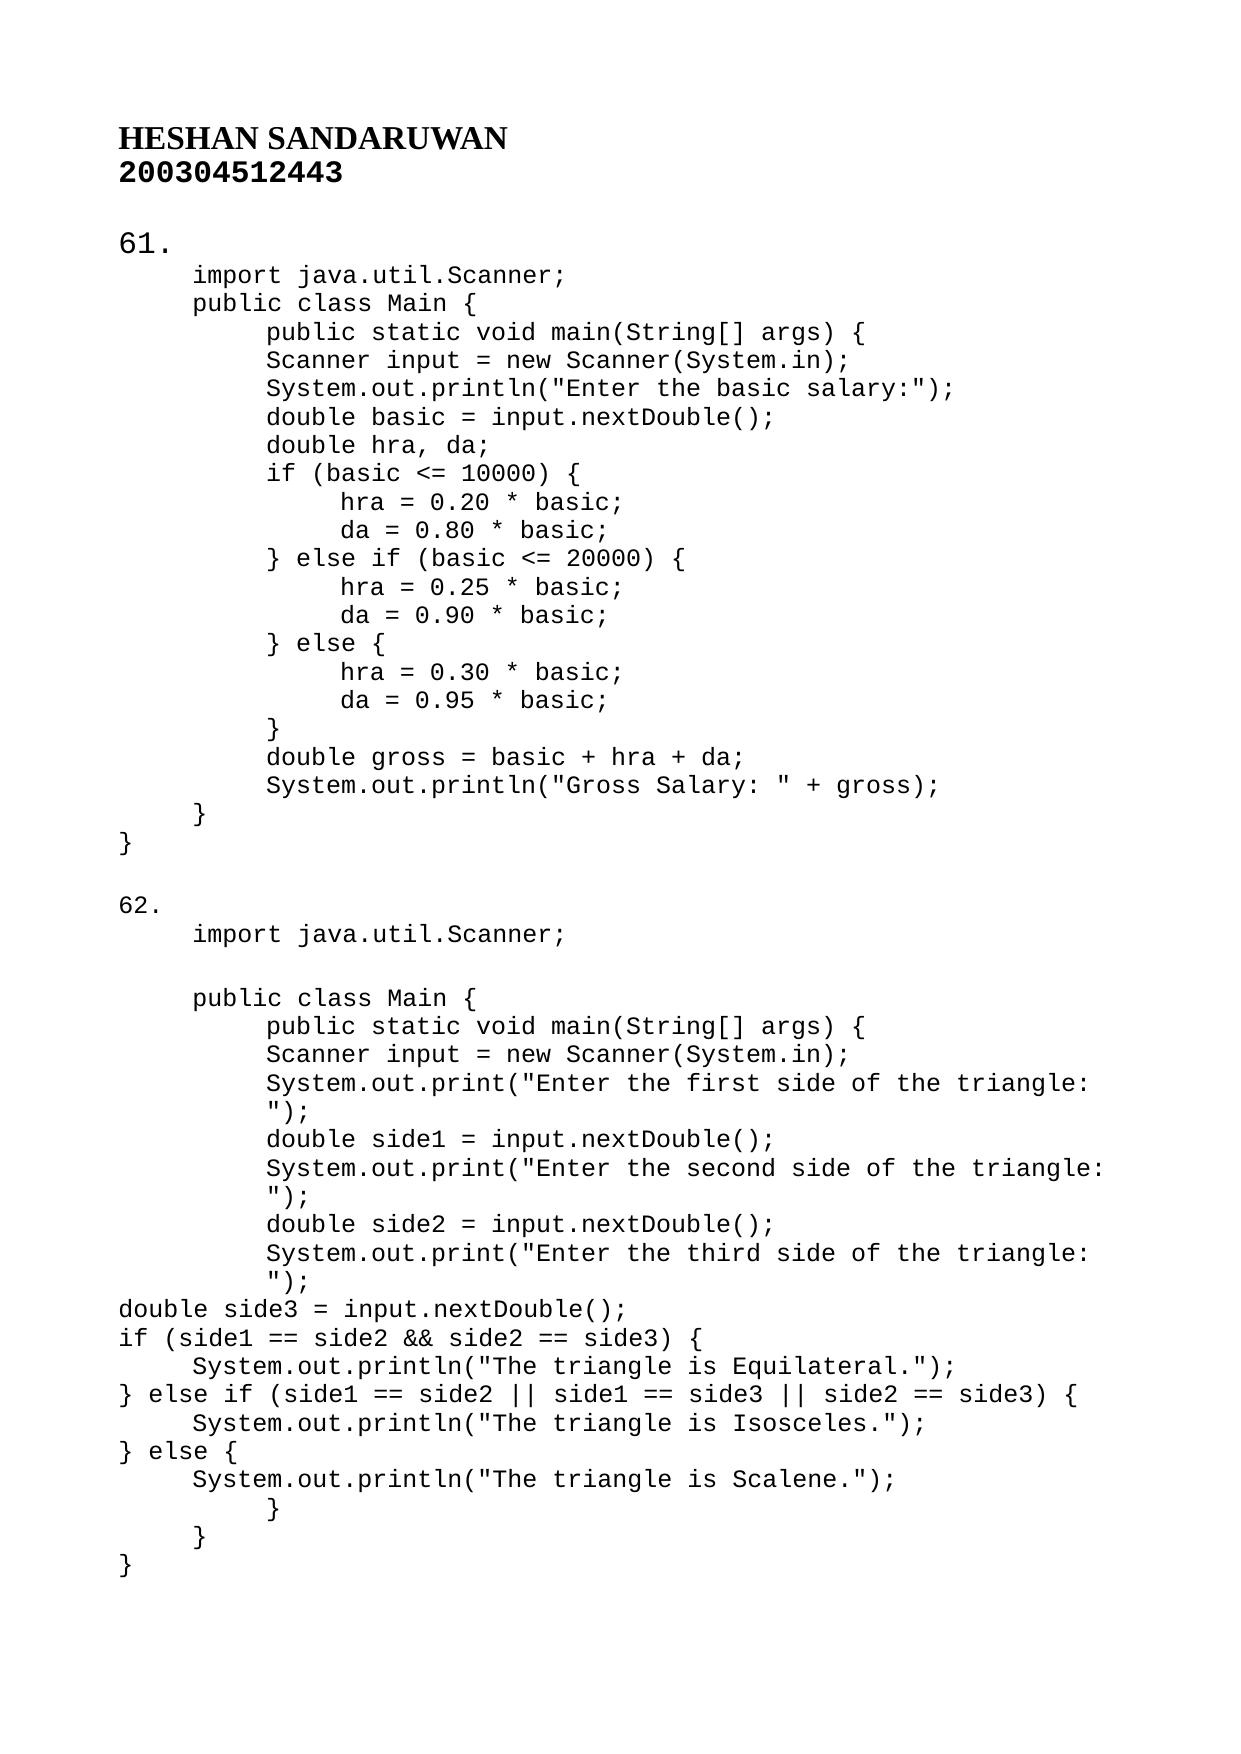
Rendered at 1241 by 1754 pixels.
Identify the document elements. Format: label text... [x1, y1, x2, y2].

text 62. [118, 893, 1122, 921]
text System.out.println("The triangle is Equilateral."); [118, 1353, 1122, 1382]
text System.out.println("The triangle is Scalene."); [118, 1467, 1122, 1495]
text System.out.print("Enter the second side of the triangle: "); [118, 1155, 1122, 1212]
text 200304512443 [118, 156, 1122, 192]
text public static void main(String[] args) { [118, 1013, 1122, 1042]
text double basic = input.nextDouble(); [118, 404, 1122, 433]
text double gross = basic + hra + da; [118, 744, 1122, 773]
text Scanner input = new Scanner(System.in); [118, 348, 1122, 376]
text da = 0.90 * basic; [118, 603, 1122, 631]
text HESHAN SANDARUWAN [118, 118, 1122, 156]
text double side1 = input.nextDouble(); [118, 1127, 1122, 1155]
text hra = 0.25 * basic; [118, 574, 1122, 603]
text } [118, 801, 1122, 829]
text } [118, 829, 1122, 858]
text System.out.print("Enter the third side of the triangle: "); [118, 1240, 1122, 1297]
text hra = 0.20 * basic; [118, 489, 1122, 518]
text da = 0.95 * basic; [118, 688, 1122, 716]
text public class Main { [118, 985, 1122, 1013]
text da = 0.80 * basic; [118, 518, 1122, 546]
text } else { [118, 631, 1122, 659]
text } else if (side1 == side2 || side1 == side3 || side2 == side3) { [118, 1382, 1122, 1410]
text } [118, 1495, 1122, 1523]
text 61. [118, 227, 1122, 263]
text public class Main { [118, 291, 1122, 319]
text hra = 0.30 * basic; [118, 659, 1122, 688]
text } else { [118, 1438, 1122, 1467]
text } else if (basic <= 20000) { [118, 546, 1122, 574]
text double side2 = input.nextDouble(); [118, 1212, 1122, 1240]
text double hra, da; [118, 433, 1122, 461]
text } [118, 716, 1122, 744]
text import java.util.Scanner; [118, 263, 1122, 291]
text import java.util.Scanner; [118, 921, 1122, 950]
text } [118, 1523, 1122, 1552]
text } [118, 1552, 1122, 1580]
text public static void main(String[] args) { [118, 319, 1122, 348]
text System.out.println("Gross Salary: " + gross); [118, 773, 1122, 801]
text Scanner input = new Scanner(System.in); [118, 1042, 1122, 1070]
text System.out.print("Enter the first side of the triangle: "); [118, 1070, 1122, 1127]
text System.out.println("Enter the basic salary:"); [118, 376, 1122, 404]
text if (side1 == side2 && side2 == side3) { [118, 1325, 1122, 1353]
text if (basic <= 10000) { [118, 461, 1122, 489]
text System.out.println("The triangle is Isosceles."); [118, 1410, 1122, 1438]
text double side3 = input.nextDouble(); [118, 1297, 1122, 1325]
